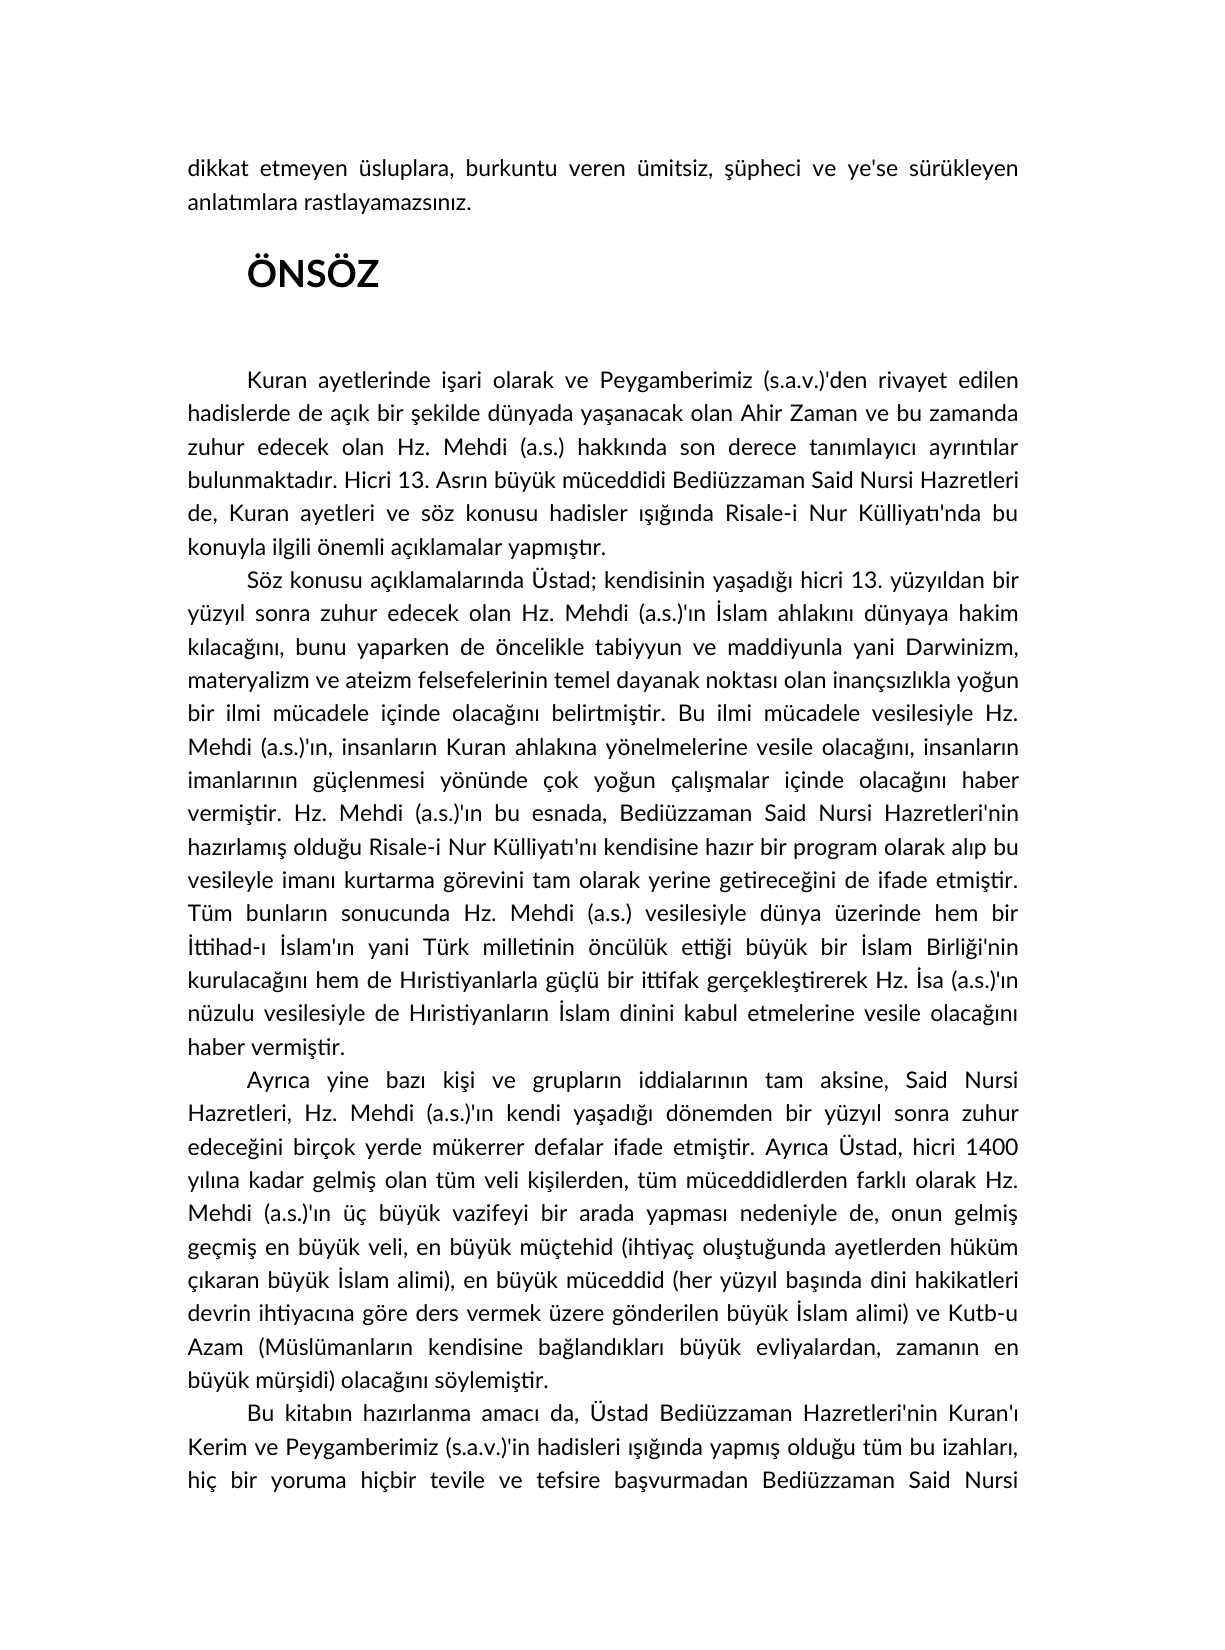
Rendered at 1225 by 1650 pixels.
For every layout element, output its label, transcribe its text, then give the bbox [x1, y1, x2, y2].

text ÖNSÖZ [187, 250, 1020, 295]
text Bu kitabın hazırlanma amacı da, Üstad Bediüzzaman Hazretleri'nin Kuran'ı Kerim ve Peygamberimiz (s.a.v.)'in hadisleri ışığında yapmış olduğu tüm bu izahları, hiç bir yoruma hiçbir tevile ve tefsire başvurmadan Bediüzzaman Said Nursi [187, 1395, 1020, 1495]
text Ayrıca yine bazı kişi ve grupların iddialarının tam aksine, Said Nursi Hazretleri, Hz. Mehdi (a.s.)'ın kendi yaşadığı dönemden bir yüzyıl sonra zuhur edeceğini birçok yerde mükerrer defalar ifade etmiştir. Ayrıca Üstad, hicri 1400 yılına kadar gelmiş olan tüm veli kişilerden, tüm müceddidlerden farklı olarak Hz. Mehdi (a.s.)'ın üç büyük vazifeyi bir arada yapması nedeniyle de, onun gelmiş geçmiş en büyük veli, en büyük müçtehid (ihtiyaç oluştuğunda ayetlerden hüküm çıkaran büyük İslam alimi), en büyük müceddid (her yüzyıl başında dini hakikatleri devrin ihtiyacına göre ders vermek üzere gönderilen büyük İslam alimi) ve Kutb-u Azam (Müslümanların kendisine bağlandıkları büyük evliyalardan, zamanın en büyük mürşidi) olacağını söylemiştir. [187, 1062, 1020, 1395]
text dikkat etmeyen üsluplara, burkuntu veren ümitsiz, şüpheci ve ye'se sürükleyen anlatımlara rastlayamazsınız. [187, 150, 1020, 217]
text Söz konusu açıklamalarında Üstad; kendisinin yaşadığı hicri 13. yüzyıldan bir yüzyıl sonra zuhur edecek olan Hz. Mehdi (a.s.)'ın İslam ahlakını dünyaya hakim kılacağını, bunu yaparken de öncelikle tabiyyun ve maddiyunla yani Darwinizm, materyalizm ve ateizm felsefelerinin temel dayanak noktası olan inançsızlıkla yoğun bir ilmi mücadele içinde olacağını belirtmiştir. Bu ilmi mücadele vesilesiyle Hz. Mehdi (a.s.)'ın, insanların Kuran ahlakına yönelmelerine vesile olacağını, insanların imanlarının güçlenmesi yönünde çok yoğun çalışmalar içinde olacağını haber vermiştir. Hz. Mehdi (a.s.)'ın bu esnada, Bediüzzaman Said Nursi Hazretleri'nin hazırlamış olduğu Risale-i Nur Külliyatı'nı kendisine hazır bir program olarak alıp bu vesileyle imanı kurtarma görevini tam olarak yerine getireceğini de ifade etmiştir. Tüm bunların sonucunda Hz. Mehdi (a.s.) vesilesiyle dünya üzerinde hem bir İttihad-ı İslam'ın yani Türk milletinin öncülük ettiği büyük bir İslam Birliği'nin kurulacağını hem de Hıristiyanlarla güçlü bir ittifak gerçekleştirerek Hz. İsa (a.s.)'ın nüzulu vesilesiyle de Hıristiyanların İslam dinini kabul etmelerine vesile olacağını haber vermiştir. [187, 562, 1020, 1062]
text Kuran ayetlerinde işari olarak ve Peygamberimiz (s.a.v.)'den rivayet edilen hadislerde de açık bir şekilde dünyada yaşanacak olan Ahir Zaman ve bu zamanda zuhur edecek olan Hz. Mehdi (a.s.) hakkında son derece tanımlayıcı ayrıntılar bulunmaktadır. Hicri 13. Asrın büyük müceddidi Bediüzzaman Said Nursi Hazretleri de, Kuran ayetleri ve söz konusu hadisler ışığında Risale-i Nur Külliyatı'nda bu konuyla ilgili önemli açıklamalar yapmıştır. [187, 362, 1020, 562]
